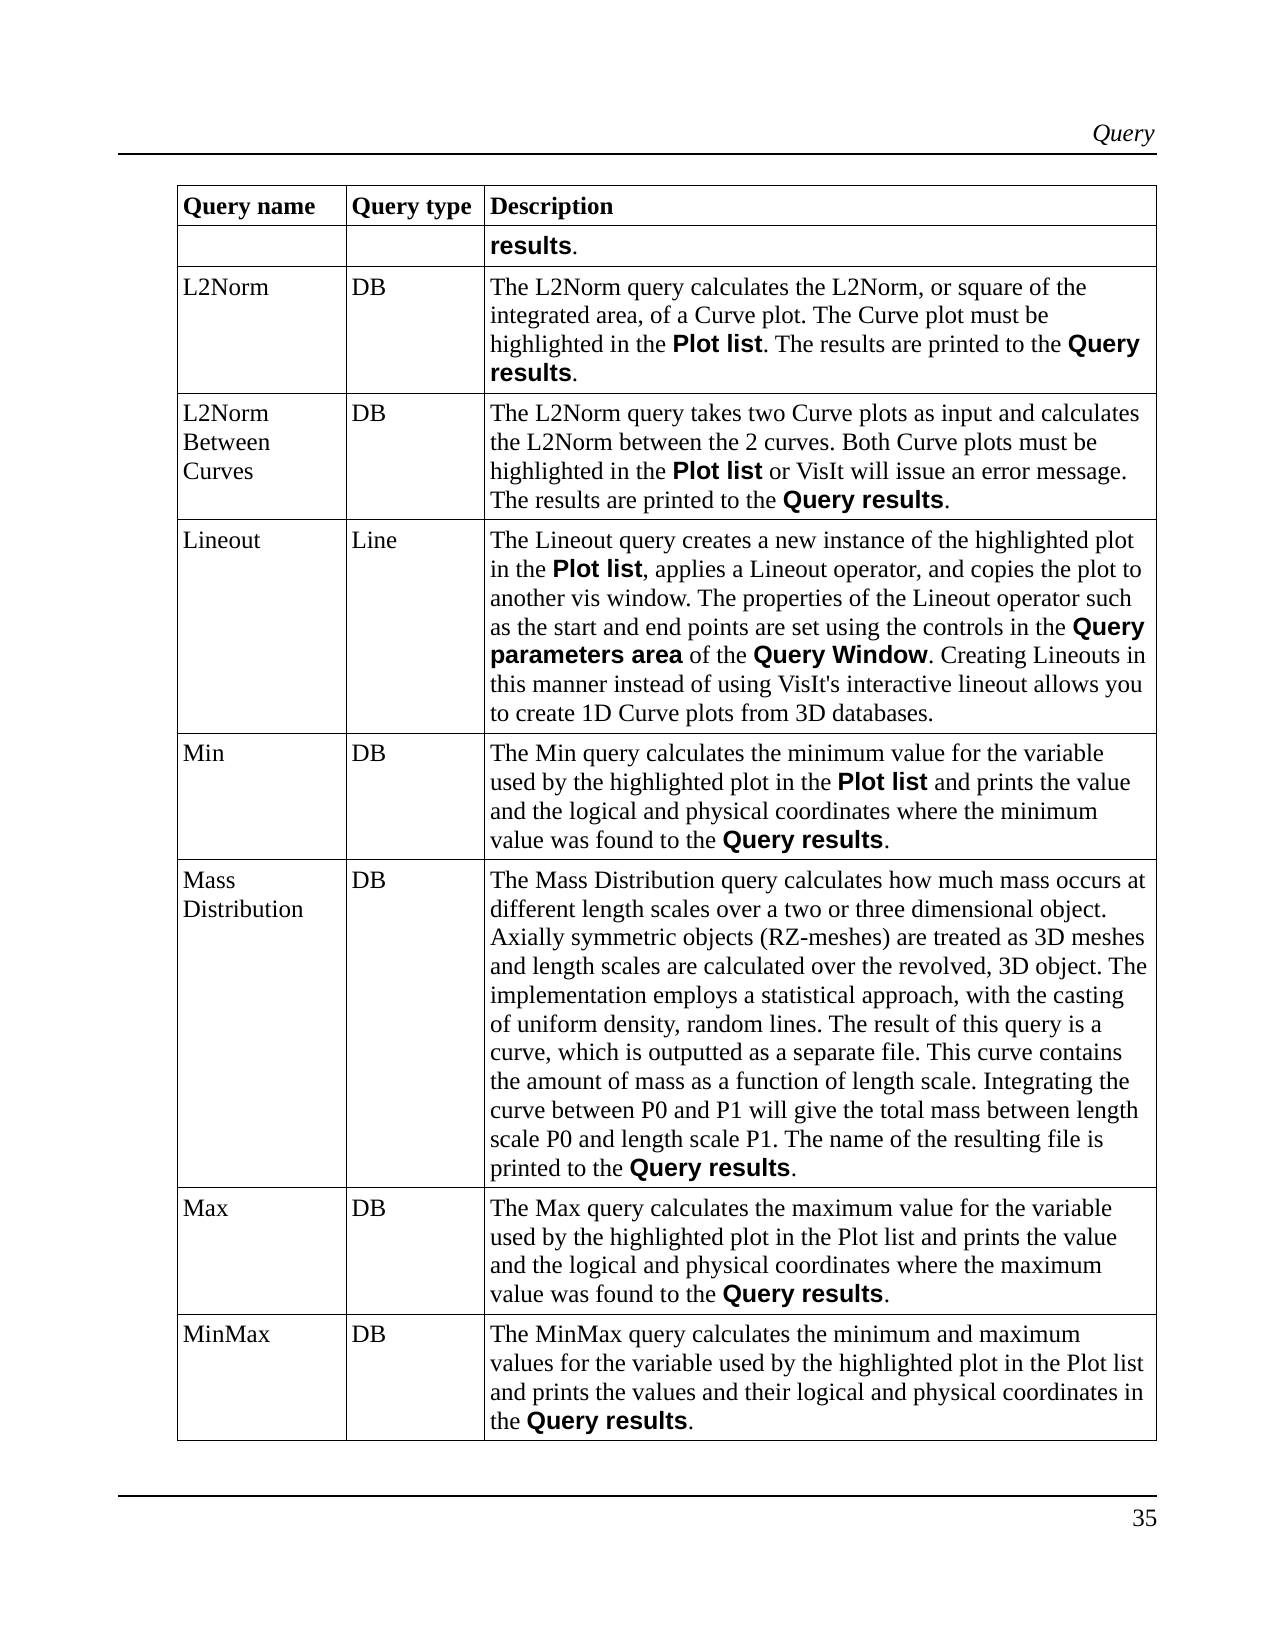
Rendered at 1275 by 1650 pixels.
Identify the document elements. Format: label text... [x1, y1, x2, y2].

table_cell Mass Distribution [178, 860, 346, 1187]
table_cell DB [347, 394, 484, 519]
table_cell DB [347, 267, 484, 392]
table_cell DB [347, 734, 484, 859]
table_cell Line [347, 520, 484, 732]
table_cell DB [347, 1315, 484, 1440]
table_cell [178, 226, 346, 266]
table_header Query type [347, 186, 484, 225]
table_cell The Max query calculates the maximum value for the variable used by the highlighted plot in the Plot list and prints the value and the logical and physical coordinates where the maximum value was found to the Query results. [485, 1188, 1156, 1314]
table_header Query name [178, 186, 346, 225]
table_cell Lineout [178, 520, 346, 732]
table_cell The MinMax query calculates the minimum and maximum values for the variable used by the highlighted plot in the Plot list and prints the values and their logical and physical coordinates in the Query results. [485, 1315, 1156, 1440]
table_cell The L2Norm query calculates the L2Norm, or square of the integrated area, of a Curve plot. The Curve plot must be highlighted in the Plot list. The results are printed to the Query results. [485, 267, 1156, 392]
table_cell [347, 226, 484, 266]
table_cell The L2Norm query takes two Curve plots as input and calculates the L2Norm between the 2 curves. Both Curve plots must be highlighted in the Plot list or VisIt will issue an error message. The results are printed to the Query results. [485, 394, 1156, 519]
table_cell The Mass Distribution query calculates how much mass occurs at different length scales over a two or three dimensional object. Axially symmetric objects (RZ-meshes) are treated as 3D meshes and length scales are calculated over the revolved, 3D object. The implementation employs a statistical approach, with the casting of uniform density, random lines. The result of this query is a curve, which is outputted as a separate file. This curve contains the amount of mass as a function of length scale. Integrating the curve between P0 and P1 will give the total mass between length scale P0 and length scale P1. The name of the resulting file is printed to the Query results. [485, 860, 1156, 1187]
table_cell The Min query calculates the minimum value for the variable used by the highlighted plot in the Plot list and prints the value and the logical and physical coordinates where the minimum value was found to the Query results. [485, 734, 1156, 859]
table_cell The Lineout query creates a new instance of the highlighted plot in the Plot list, applies a Lineout operator, and copies the plot to another vis window. The properties of the Lineout operator such as the start and end points are set using the controls in the Query parameters area of the Query Window. Creating Lineouts in this manner instead of using VisIt's interactive lineout allows you to create 1D Curve plots from 3D databases. [485, 520, 1156, 732]
table_header Description [485, 186, 1156, 225]
table_cell DB [347, 1188, 484, 1314]
table_cell DB [347, 860, 484, 1187]
table_cell L2Norm [178, 267, 346, 392]
table_cell L2Norm Between Curves [178, 394, 346, 519]
table_cell Max [178, 1188, 346, 1314]
table_cell Min [178, 734, 346, 859]
table_cell MinMax [178, 1315, 346, 1440]
table_cell results. [485, 226, 1156, 266]
